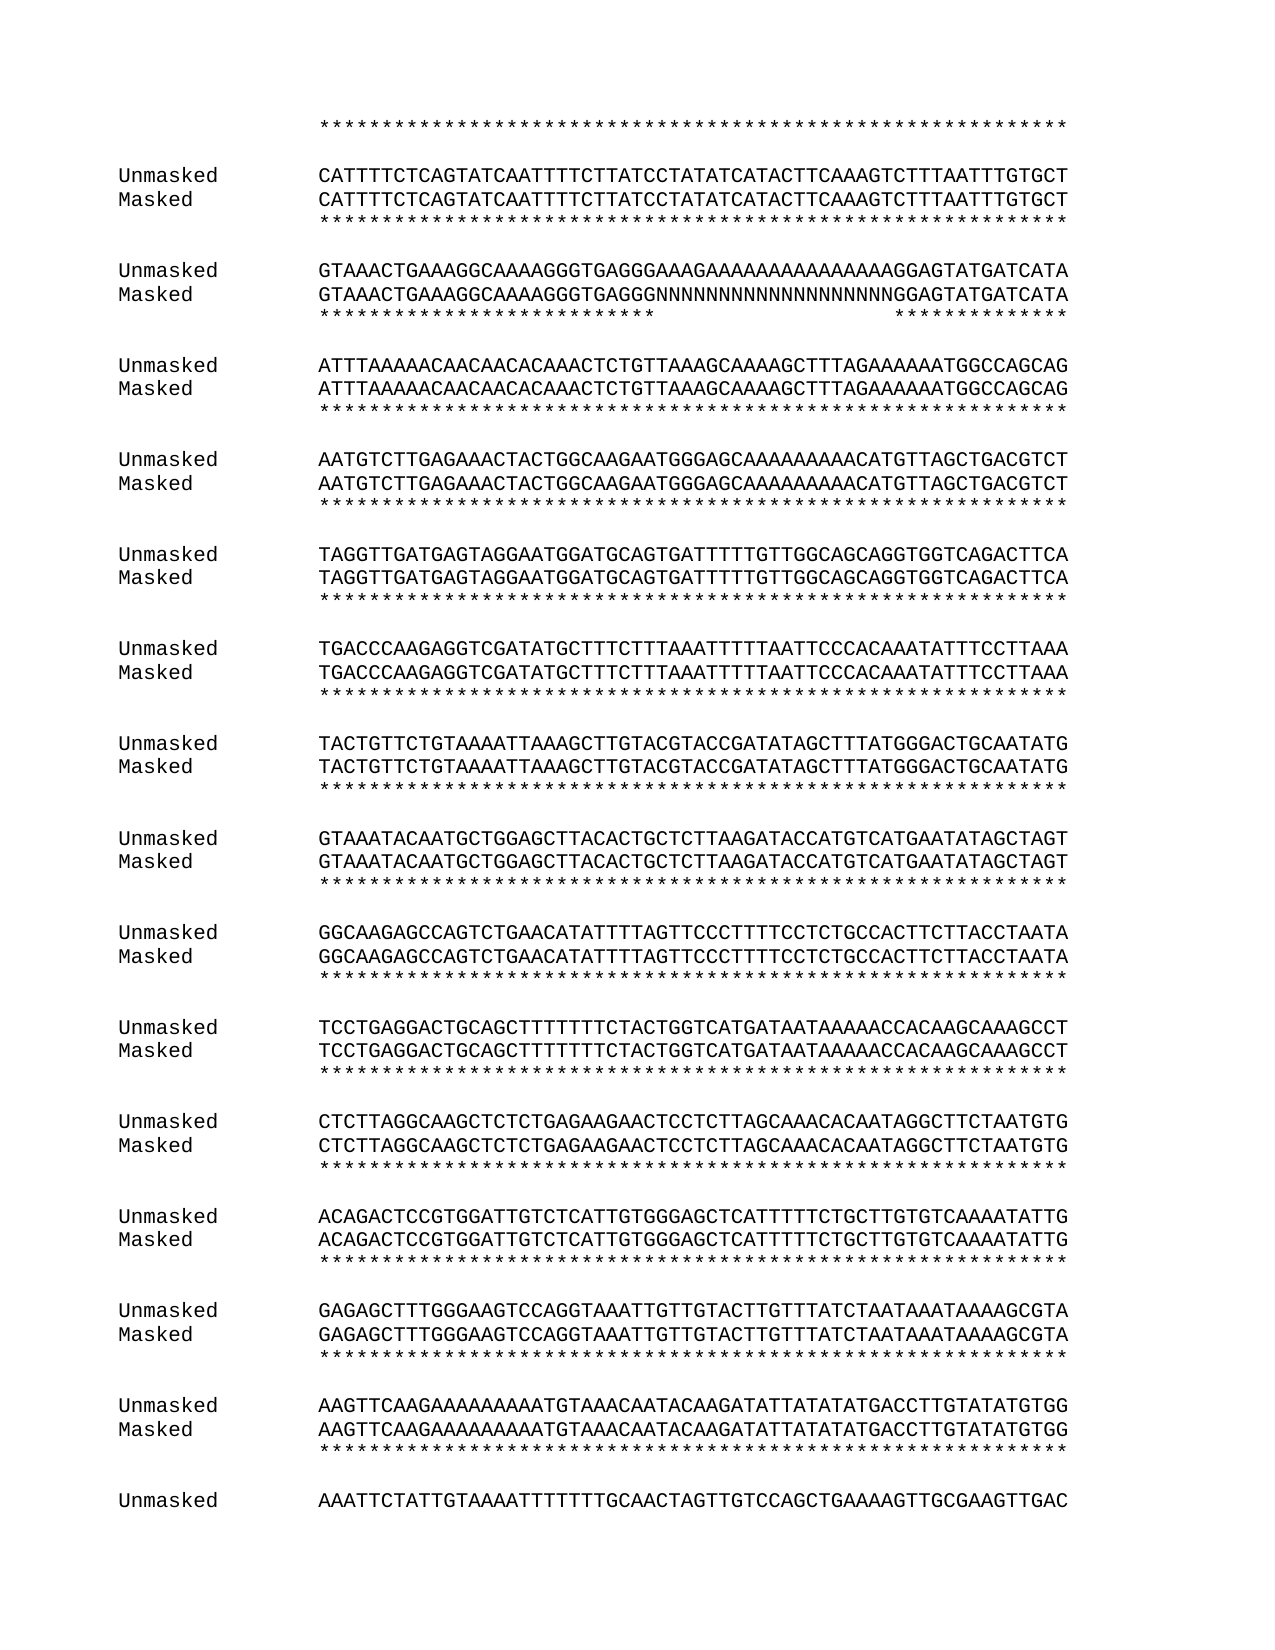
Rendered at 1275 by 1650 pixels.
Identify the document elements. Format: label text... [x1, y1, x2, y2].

text Masked CATTTTCTCAGTATCAATTTTCTTATCCTATATCATACTTCAAAGTCTTTAATTTGTGCT [118, 189, 1157, 213]
text Unmasked TAGGTTGATGAGTAGGAATGGATGCAGTGATTTTTGTTGGCAGCAGGTGGTCAGACTTCA [118, 544, 1157, 567]
text Masked ATTTAAAAACAACAACACAAACTCTGTTAAAGCAAAAGCTTTAGAAAAAATGGCCAGCAG [118, 378, 1157, 402]
text ************************************************************ [118, 1253, 1157, 1277]
text Unmasked CATTTTCTCAGTATCAATTTTCTTATCCTATATCATACTTCAAAGTCTTTAATTTGTGCT [118, 165, 1157, 189]
text *************************** ************** [118, 307, 1157, 331]
text Masked GGCAAGAGCCAGTCTGAACATATTTTAGTTCCCTTTTCCTCTGCCACTTCTTACCTAATA [118, 946, 1157, 969]
text Unmasked TACTGTTCTGTAAAATTAAAGCTTGTACGTACCGATATAGCTTTATGGGACTGCAATATG [118, 733, 1157, 757]
text ************************************************************ [118, 875, 1157, 898]
text Masked TGACCCAAGAGGTCGATATGCTTTCTTTAAATTTTTAATTCCCACAAATATTTCCTTAAA [118, 662, 1157, 686]
text Unmasked ATTTAAAAACAACAACACAAACTCTGTTAAAGCAAAAGCTTTAGAAAAAATGGCCAGCAG [118, 354, 1157, 378]
text ************************************************************ [118, 1442, 1157, 1466]
text Masked TCCTGAGGACTGCAGCTTTTTTTCTACTGGTCATGATAATAAAAACCACAAGCAAAGCCT [118, 1040, 1157, 1064]
text Unmasked AATGTCTTGAGAAACTACTGGCAAGAATGGGAGCAAAAAAAAACATGTTAGCTGACGTCT [118, 449, 1157, 473]
text Unmasked GTAAATACAATGCTGGAGCTTACACTGCTCTTAAGATACCATGTCATGAATATAGCTAGT [118, 827, 1157, 851]
text ************************************************************ [118, 496, 1157, 520]
text ************************************************************ [118, 1158, 1157, 1182]
text ************************************************************ [118, 118, 1157, 142]
text ************************************************************ [118, 969, 1157, 993]
text ************************************************************ [118, 686, 1157, 709]
text Masked TACTGTTCTGTAAAATTAAAGCTTGTACGTACCGATATAGCTTTATGGGACTGCAATATG [118, 757, 1157, 780]
text Masked GTAAACTGAAAGGCAAAAGGGTGAGGGNNNNNNNNNNNNNNNNNNNGGAGTATGATCATA [118, 284, 1157, 307]
text Unmasked ACAGACTCCGTGGATTGTCTCATTGTGGGAGCTCATTTTTCTGCTTGTGTCAAAATATTG [118, 1206, 1157, 1229]
text ************************************************************ [118, 402, 1157, 426]
text ************************************************************ [118, 1064, 1157, 1088]
text Unmasked TGACCCAAGAGGTCGATATGCTTTCTTTAAATTTTTAATTCCCACAAATATTTCCTTAAA [118, 638, 1157, 662]
text ************************************************************ [118, 591, 1157, 615]
text Unmasked AAATTCTATTGTAAAATTTTTTTGCAACTAGTTGTCCAGCTGAAAAGTTGCGAAGTTGAC [118, 1489, 1157, 1513]
text Unmasked TCCTGAGGACTGCAGCTTTTTTTCTACTGGTCATGATAATAAAAACCACAAGCAAAGCCT [118, 1017, 1157, 1040]
text Unmasked CTCTTAGGCAAGCTCTCTGAGAAGAACTCCTCTTAGCAAACACAATAGGCTTCTAATGTG [118, 1111, 1157, 1135]
text Masked ACAGACTCCGTGGATTGTCTCATTGTGGGAGCTCATTTTTCTGCTTGTGTCAAAATATTG [118, 1229, 1157, 1253]
text Masked AATGTCTTGAGAAACTACTGGCAAGAATGGGAGCAAAAAAAAACATGTTAGCTGACGTCT [118, 473, 1157, 496]
text Masked GTAAATACAATGCTGGAGCTTACACTGCTCTTAAGATACCATGTCATGAATATAGCTAGT [118, 851, 1157, 875]
text Unmasked GGCAAGAGCCAGTCTGAACATATTTTAGTTCCCTTTTCCTCTGCCACTTCTTACCTAATA [118, 922, 1157, 946]
text Unmasked GAGAGCTTTGGGAAGTCCAGGTAAATTGTTGTACTTGTTTATCTAATAAATAAAAGCGTA [118, 1300, 1157, 1324]
text ************************************************************ [118, 780, 1157, 804]
text Unmasked GTAAACTGAAAGGCAAAAGGGTGAGGGAAAGAAAAAAAAAAAAAAAGGAGTATGATCATA [118, 260, 1157, 284]
text Masked GAGAGCTTTGGGAAGTCCAGGTAAATTGTTGTACTTGTTTATCTAATAAATAAAAGCGTA [118, 1324, 1157, 1348]
text Unmasked AAGTTCAAGAAAAAAAAATGTAAACAATACAAGATATTATATATGACCTTGTATATGTGG [118, 1395, 1157, 1419]
text Masked AAGTTCAAGAAAAAAAAATGTAAACAATACAAGATATTATATATGACCTTGTATATGTGG [118, 1419, 1157, 1442]
text Masked CTCTTAGGCAAGCTCTCTGAGAAGAACTCCTCTTAGCAAACACAATAGGCTTCTAATGTG [118, 1135, 1157, 1158]
text ************************************************************ [118, 1348, 1157, 1371]
text ************************************************************ [118, 213, 1157, 236]
text Masked TAGGTTGATGAGTAGGAATGGATGCAGTGATTTTTGTTGGCAGCAGGTGGTCAGACTTCA [118, 567, 1157, 591]
